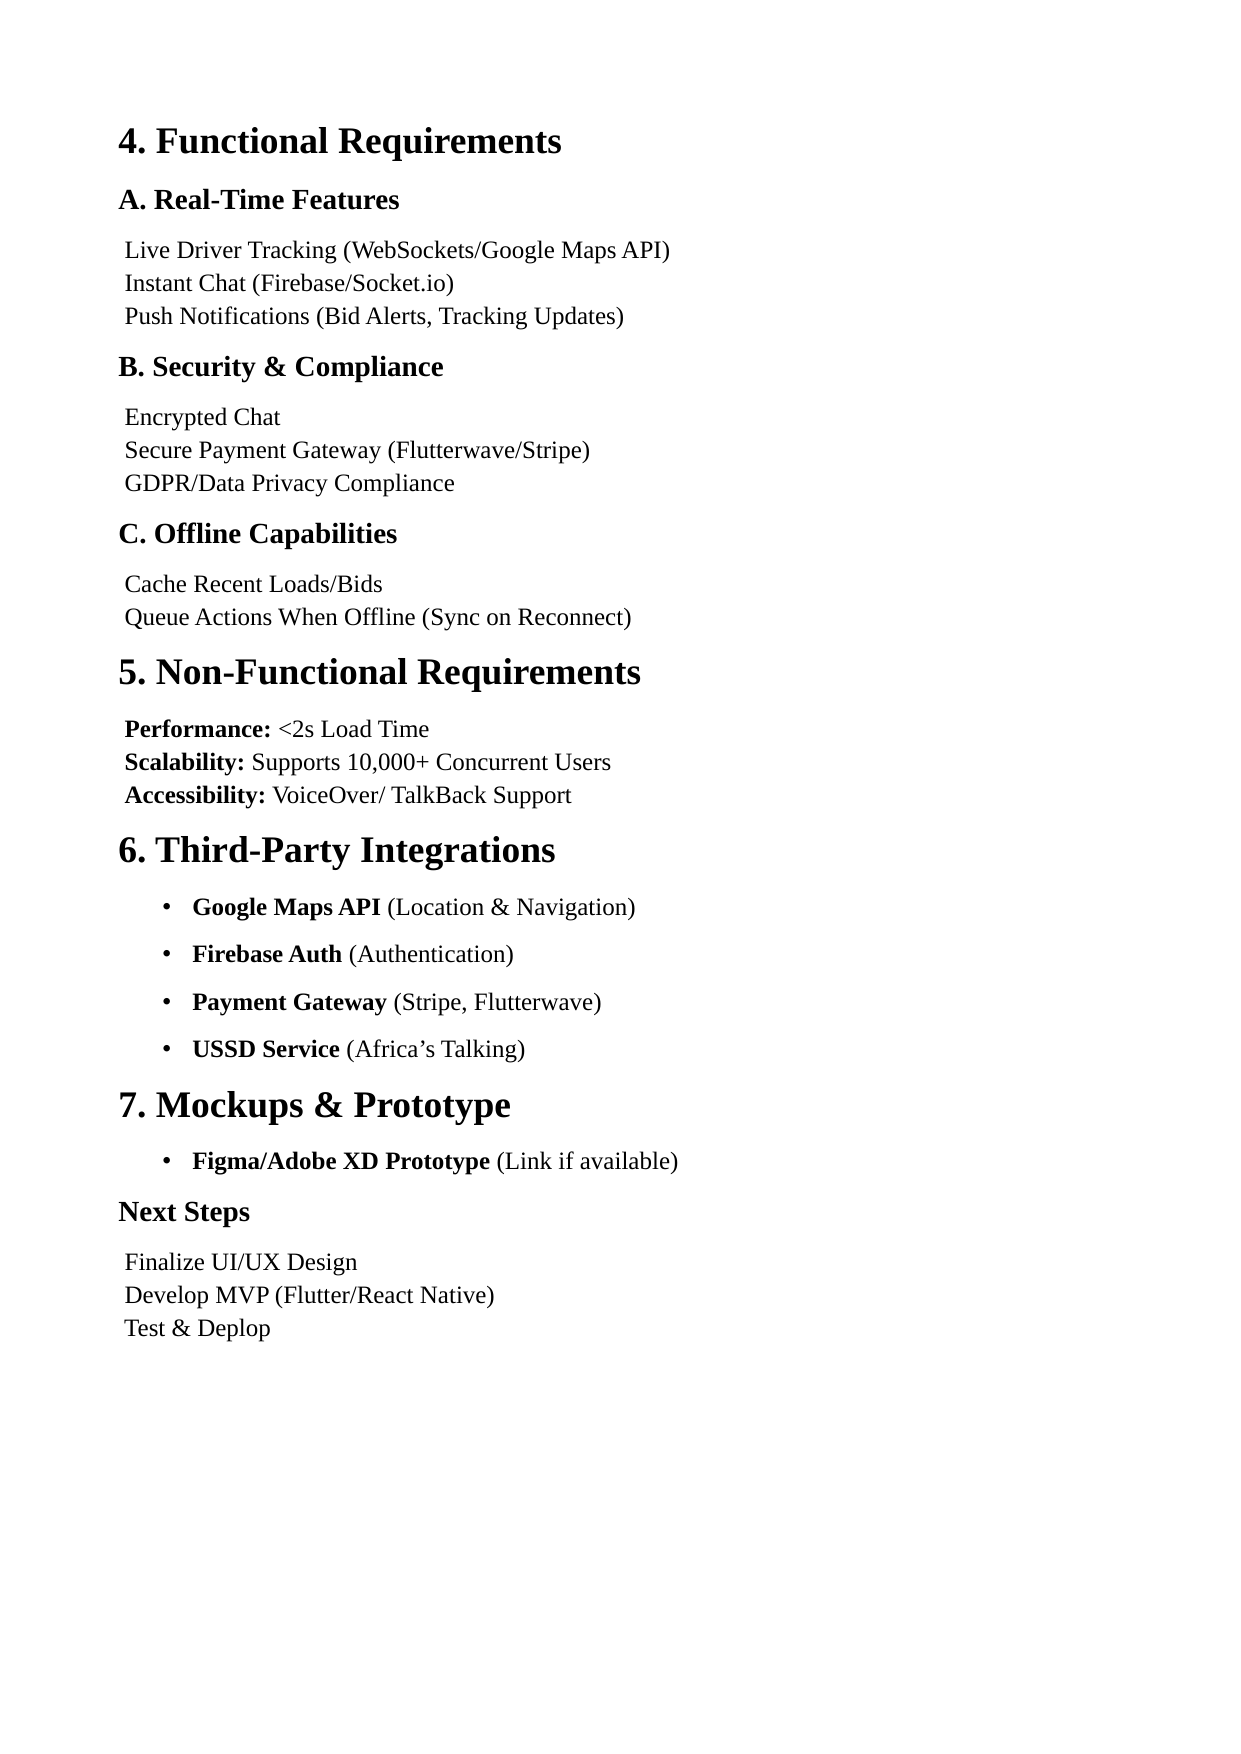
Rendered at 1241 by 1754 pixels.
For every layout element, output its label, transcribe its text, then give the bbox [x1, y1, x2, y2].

subtitle Next Steps [118, 1194, 1122, 1227]
subtitle A. Real-Time Features [118, 182, 1122, 216]
subtitle C. Offline Capabilities [118, 516, 1122, 549]
subtitle B. Security & Compliance [118, 349, 1122, 383]
text Encrypted Chat Secure Payment Gateway (Flutterwave/Stripe) GDPR/Data Privacy Compliance [118, 402, 1122, 497]
subtitle 4. Functional Requirements [118, 118, 1122, 161]
subtitle 7. Mockups & Prototype [118, 1082, 1122, 1125]
text Finalize UI/UX Design Develop MVP (Flutter/React Native) Test & Deplop [118, 1247, 1122, 1342]
list Payment Gateway (Stripe, Flutterwave) [162, 987, 1122, 1016]
subtitle 6. Third-Party Integrations [118, 827, 1122, 871]
list Figma/Adobe XD Prototype (Link if available) [162, 1146, 1122, 1175]
text Performance: <2s Load Time Scalability: Supports 10,000+ Concurrent Users Accessibility: VoiceOver/ TalkBack Support [118, 714, 1122, 808]
list USSD Service (Africa’s Talking) [162, 1034, 1122, 1063]
subtitle 5. Non-Functional Requirements [118, 649, 1122, 693]
list Firebase Auth (Authentication) [162, 939, 1122, 968]
list Google Maps API (Location & Navigation) [162, 892, 1122, 920]
text Cache Recent Loads/Bids Queue Actions When Offline (Sync on Reconnect) [118, 569, 1122, 631]
text Live Driver Tracking (WebSockets/Google Maps API) Instant Chat (Firebase/Socket.io) Push Notifications (Bid Alerts, Tracking Updates) [118, 235, 1122, 330]
